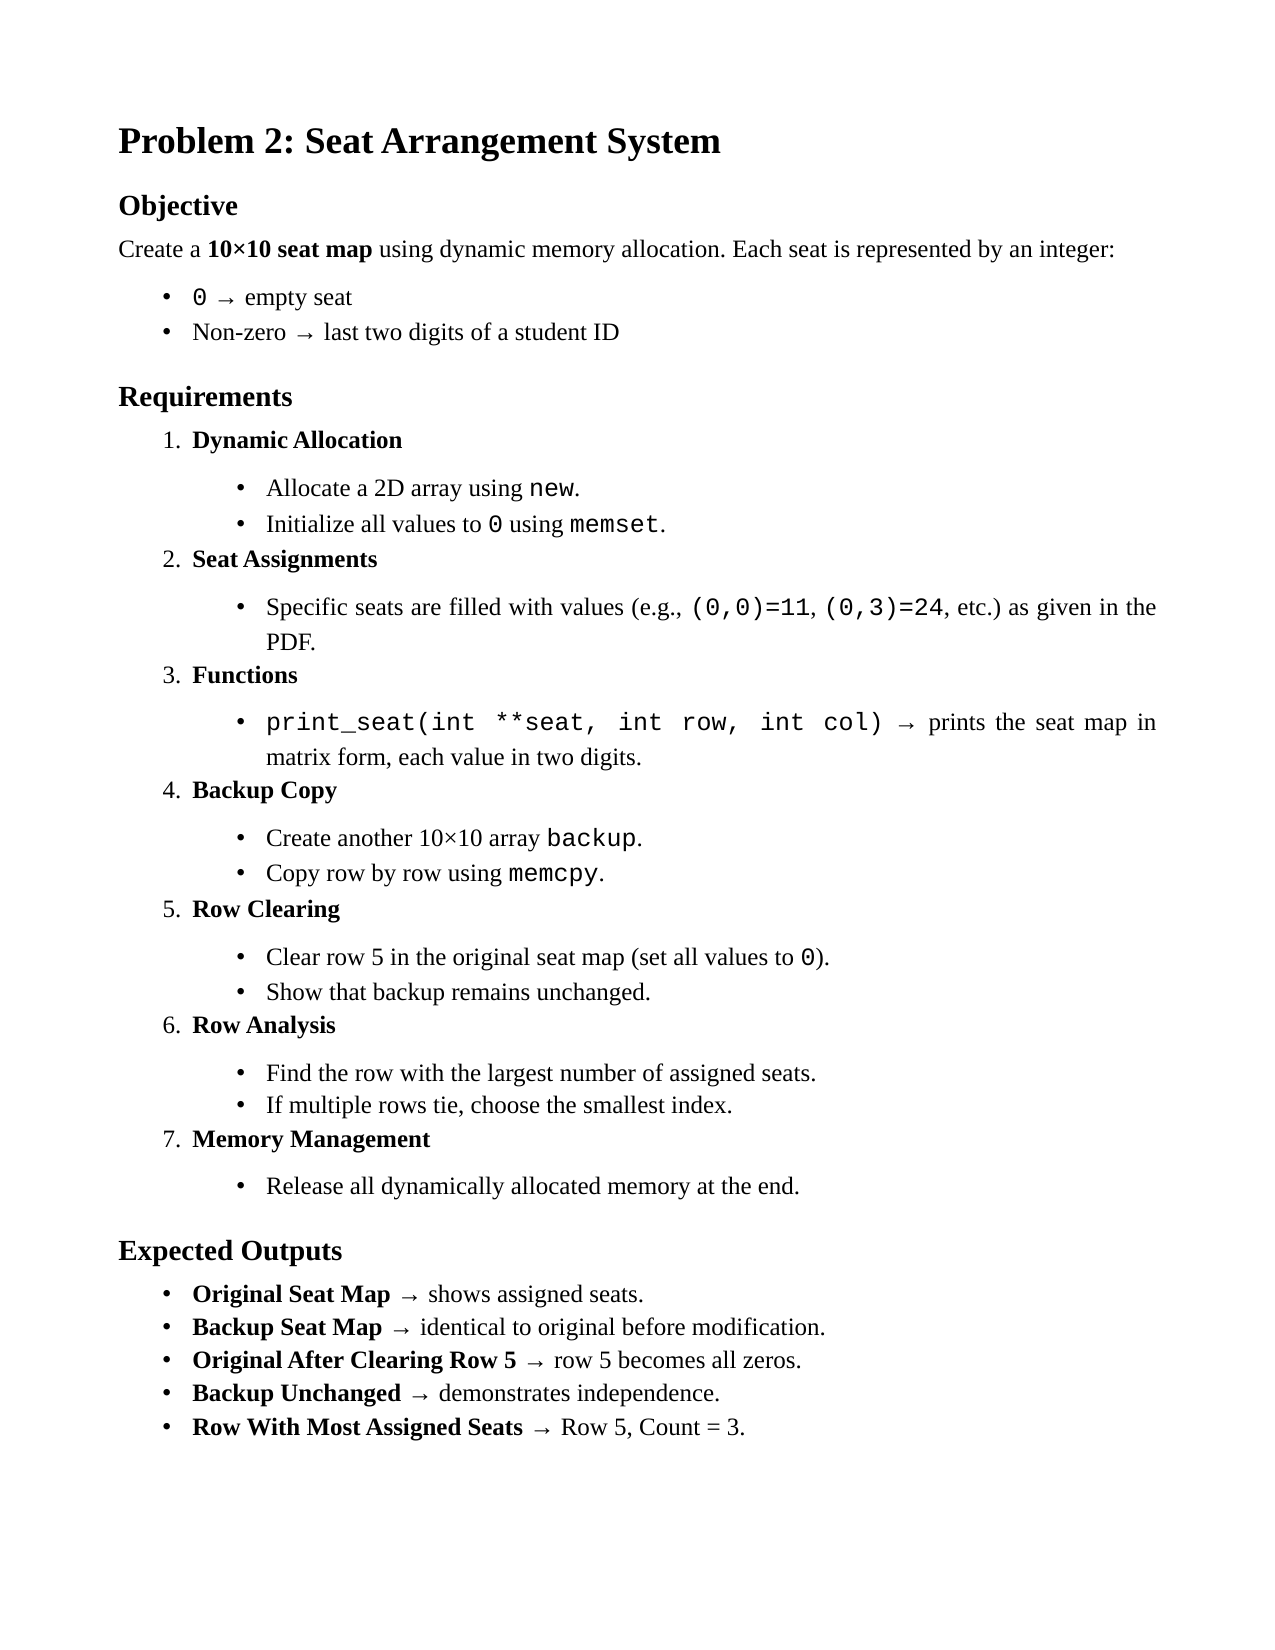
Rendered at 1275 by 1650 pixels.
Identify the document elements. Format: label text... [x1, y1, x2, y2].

list Initialize all values to 0 using memset. [236, 509, 1157, 539]
subtitle Requirements [118, 379, 1157, 413]
subtitle Expected Outputs [118, 1233, 1157, 1267]
list Create another 10×10 array backup. [236, 823, 1157, 854]
list Clear row 5 in the original seat map (set all values to 0). [236, 942, 1157, 972]
list Dynamic Allocation [162, 426, 1157, 454]
list Show that backup remains unchanged. [236, 977, 1157, 1006]
list Seat Assignments [162, 544, 1157, 573]
list Original Seat Map → shows assigned seats. [162, 1279, 1157, 1308]
list Row With Most Assigned Seats → Row 5, Count = 3. [162, 1412, 1157, 1440]
list Original After Clearing Row 5 → row 5 becomes all zeros. [162, 1346, 1157, 1374]
list Functions [162, 660, 1157, 688]
list Backup Copy [162, 776, 1157, 804]
list Release all dynamically allocated memory at the end. [236, 1171, 1157, 1200]
list Find the row with the largest number of assigned seats. [236, 1058, 1157, 1086]
list Backup Seat Map → identical to original before modification. [162, 1312, 1157, 1341]
subtitle Problem 2: Seat Arrangement System [118, 118, 1157, 161]
list Non‑zero → last two digits of a student ID [162, 317, 1157, 346]
list Copy row by row using memcpy. [236, 858, 1157, 889]
list 0 → empty seat [162, 282, 1157, 313]
list Row Analysis [162, 1010, 1157, 1039]
list Row Clearing [162, 894, 1157, 923]
list Memory Management [162, 1124, 1157, 1152]
list If multiple rows tie, choose the smallest index. [236, 1091, 1157, 1119]
list Backup Unchanged → demonstrates independence. [162, 1378, 1157, 1407]
list print_seat(int **seat, int row, int col) → prints the seat map in matrix form, each value in two digits. [236, 707, 1157, 771]
text Create a 10×10 seat map using dynamic memory allocation. Each seat is represented by an integer: [118, 234, 1157, 263]
list Specific seats are filled with values (e.g., (0,0)=11, (0,3)=24, etc.) as given in the PDF. [236, 592, 1157, 656]
subtitle Objective [118, 188, 1157, 222]
list Allocate a 2D array using new. [236, 473, 1157, 504]
